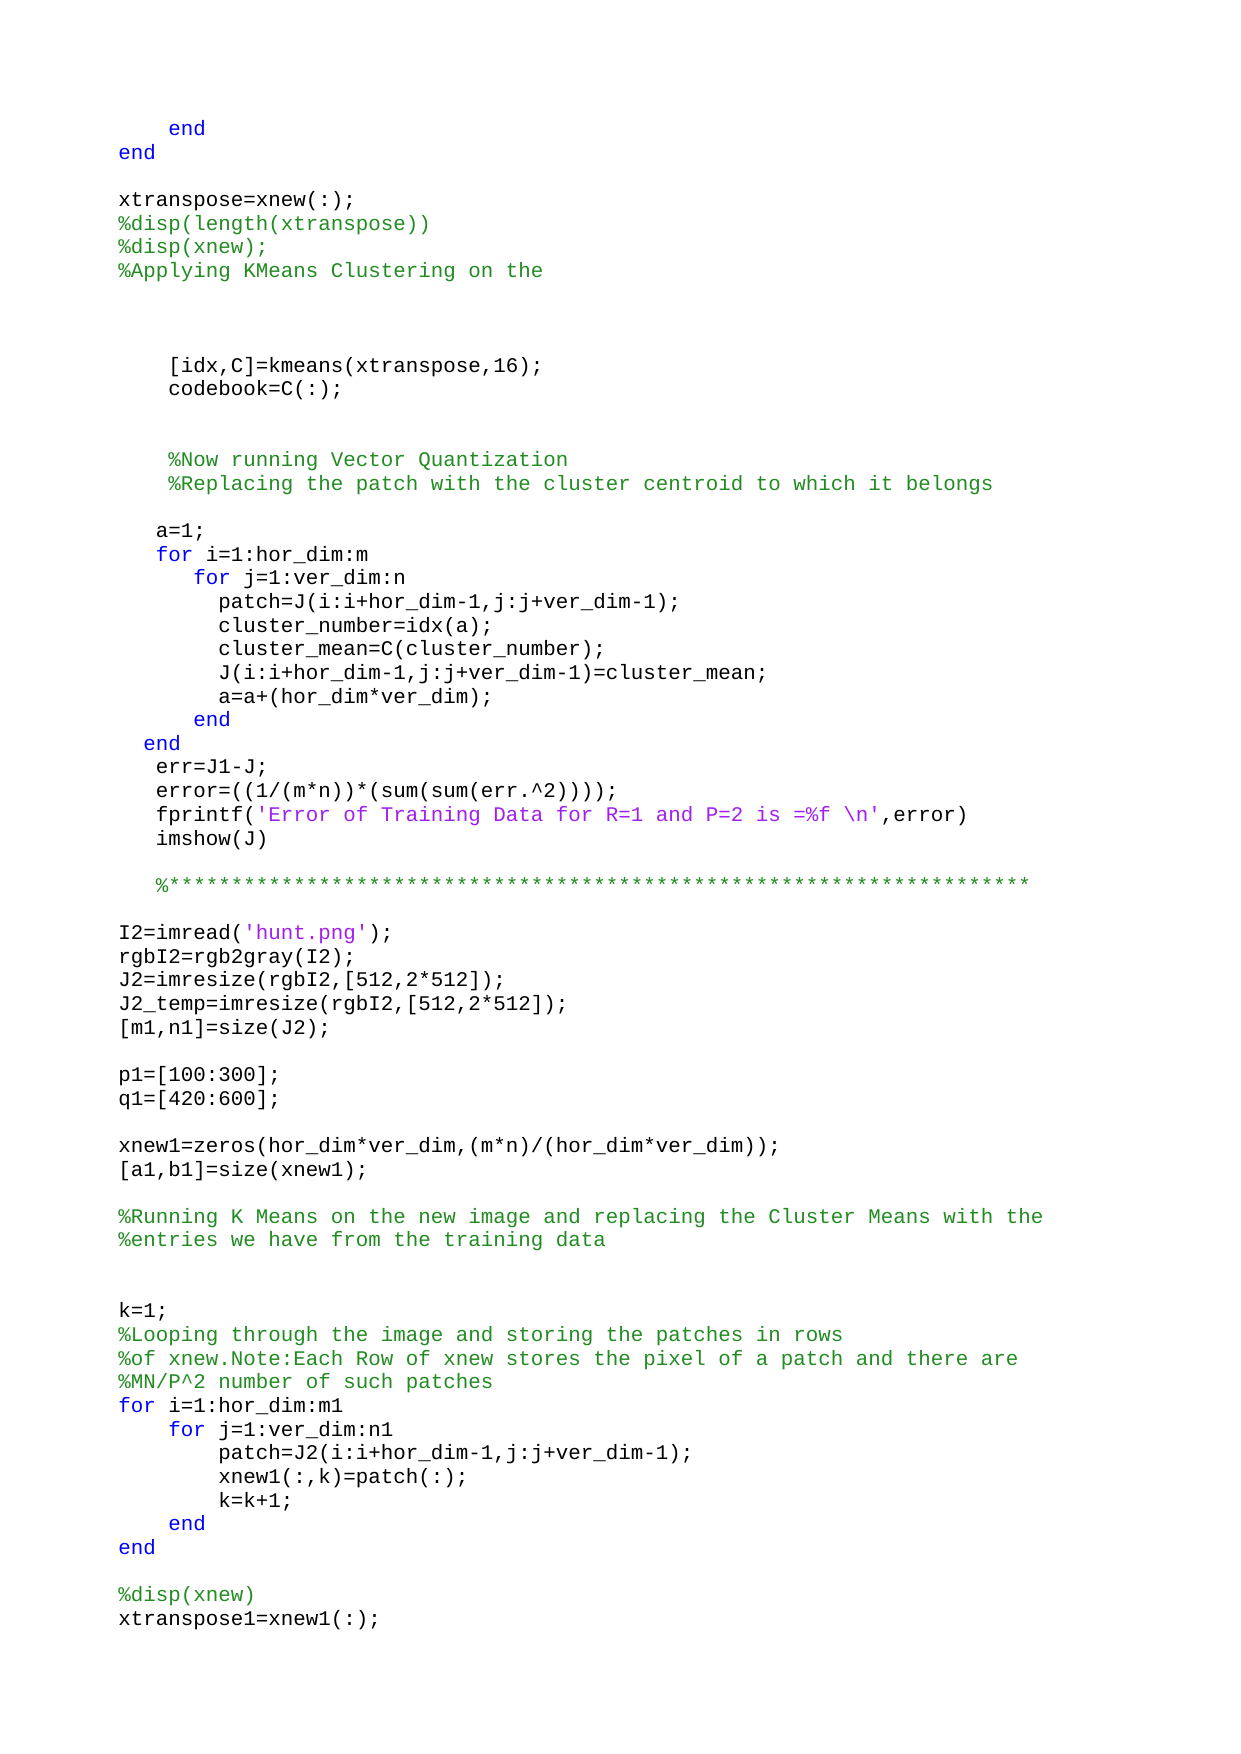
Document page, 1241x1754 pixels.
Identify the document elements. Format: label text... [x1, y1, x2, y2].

text %disp(xnew) [118, 1584, 1122, 1608]
text cluster_mean=C(cluster_number); [118, 638, 1122, 662]
text a=a+(hor_dim*ver_dim); [118, 686, 1122, 709]
text err=J1-J; [118, 757, 1122, 780]
text end [118, 142, 1122, 165]
text J2_temp=imresize(rgbI2,[512,2*512]); [118, 993, 1122, 1017]
text %disp(length(xtranspose)) [118, 213, 1122, 236]
text patch=J2(i:i+hor_dim-1,j:j+ver_dim-1); [118, 1442, 1122, 1466]
text [a1,b1]=size(xnew1); [118, 1158, 1122, 1182]
text patch=J(i:i+hor_dim-1,j:j+ver_dim-1); [118, 591, 1122, 615]
text xtranspose1=xnew1(:); [118, 1608, 1122, 1631]
text %Now running Vector Quantization [118, 449, 1122, 473]
text end [118, 118, 1122, 142]
text cluster_number=idx(a); [118, 615, 1122, 638]
text end [118, 1537, 1122, 1561]
text codebook=C(:); [118, 378, 1122, 402]
text for j=1:ver_dim:n [118, 567, 1122, 591]
text %of xnew.Note:Each Row of xnew stores the pixel of a patch and there are [118, 1348, 1122, 1371]
text [m1,n1]=size(J2); [118, 1017, 1122, 1040]
text I2=imread('hunt.png'); [118, 922, 1122, 946]
text imshow(J) [118, 827, 1122, 851]
text end [118, 1513, 1122, 1537]
text %Replacing the patch with the cluster centroid to which it belongs [118, 473, 1122, 496]
text J2=imresize(rgbI2,[512,2*512]); [118, 969, 1122, 993]
text for i=1:hor_dim:m1 [118, 1395, 1122, 1419]
text end [118, 733, 1122, 757]
text error=((1/(m*n))*(sum(sum(err.^2)))); [118, 780, 1122, 804]
text rgbI2=rgb2gray(I2); [118, 946, 1122, 969]
text for j=1:ver_dim:n1 [118, 1419, 1122, 1442]
text %Running K Means on the new image and replacing the Cluster Means with the [118, 1206, 1122, 1229]
text end [118, 709, 1122, 733]
text %Applying KMeans Clustering on the [118, 260, 1122, 284]
text %disp(xnew); [118, 236, 1122, 260]
text %Looping through the image and storing the patches in rows [118, 1324, 1122, 1348]
text J(i:i+hor_dim-1,j:j+ver_dim-1)=cluster_mean; [118, 662, 1122, 686]
text fprintf('Error of Training Data for R=1 and P=2 is =%f \n',error) [118, 804, 1122, 827]
text xnew1(:,k)=patch(:); [118, 1466, 1122, 1489]
text for i=1:hor_dim:m [118, 544, 1122, 567]
text k=1; [118, 1300, 1122, 1324]
text a=1; [118, 520, 1122, 544]
text p1=[100:300]; [118, 1064, 1122, 1088]
text q1=[420:600]; [118, 1088, 1122, 1111]
text [idx,C]=kmeans(xtranspose,16); [118, 354, 1122, 378]
text k=k+1; [118, 1489, 1122, 1513]
text xtranspose=xnew(:); [118, 189, 1122, 213]
text %entries we have from the training data [118, 1229, 1122, 1253]
text %MN/P^2 number of such patches [118, 1371, 1122, 1395]
text xnew1=zeros(hor_dim*ver_dim,(m*n)/(hor_dim*ver_dim)); [118, 1135, 1122, 1158]
text %********************************************************************* [118, 875, 1122, 898]
